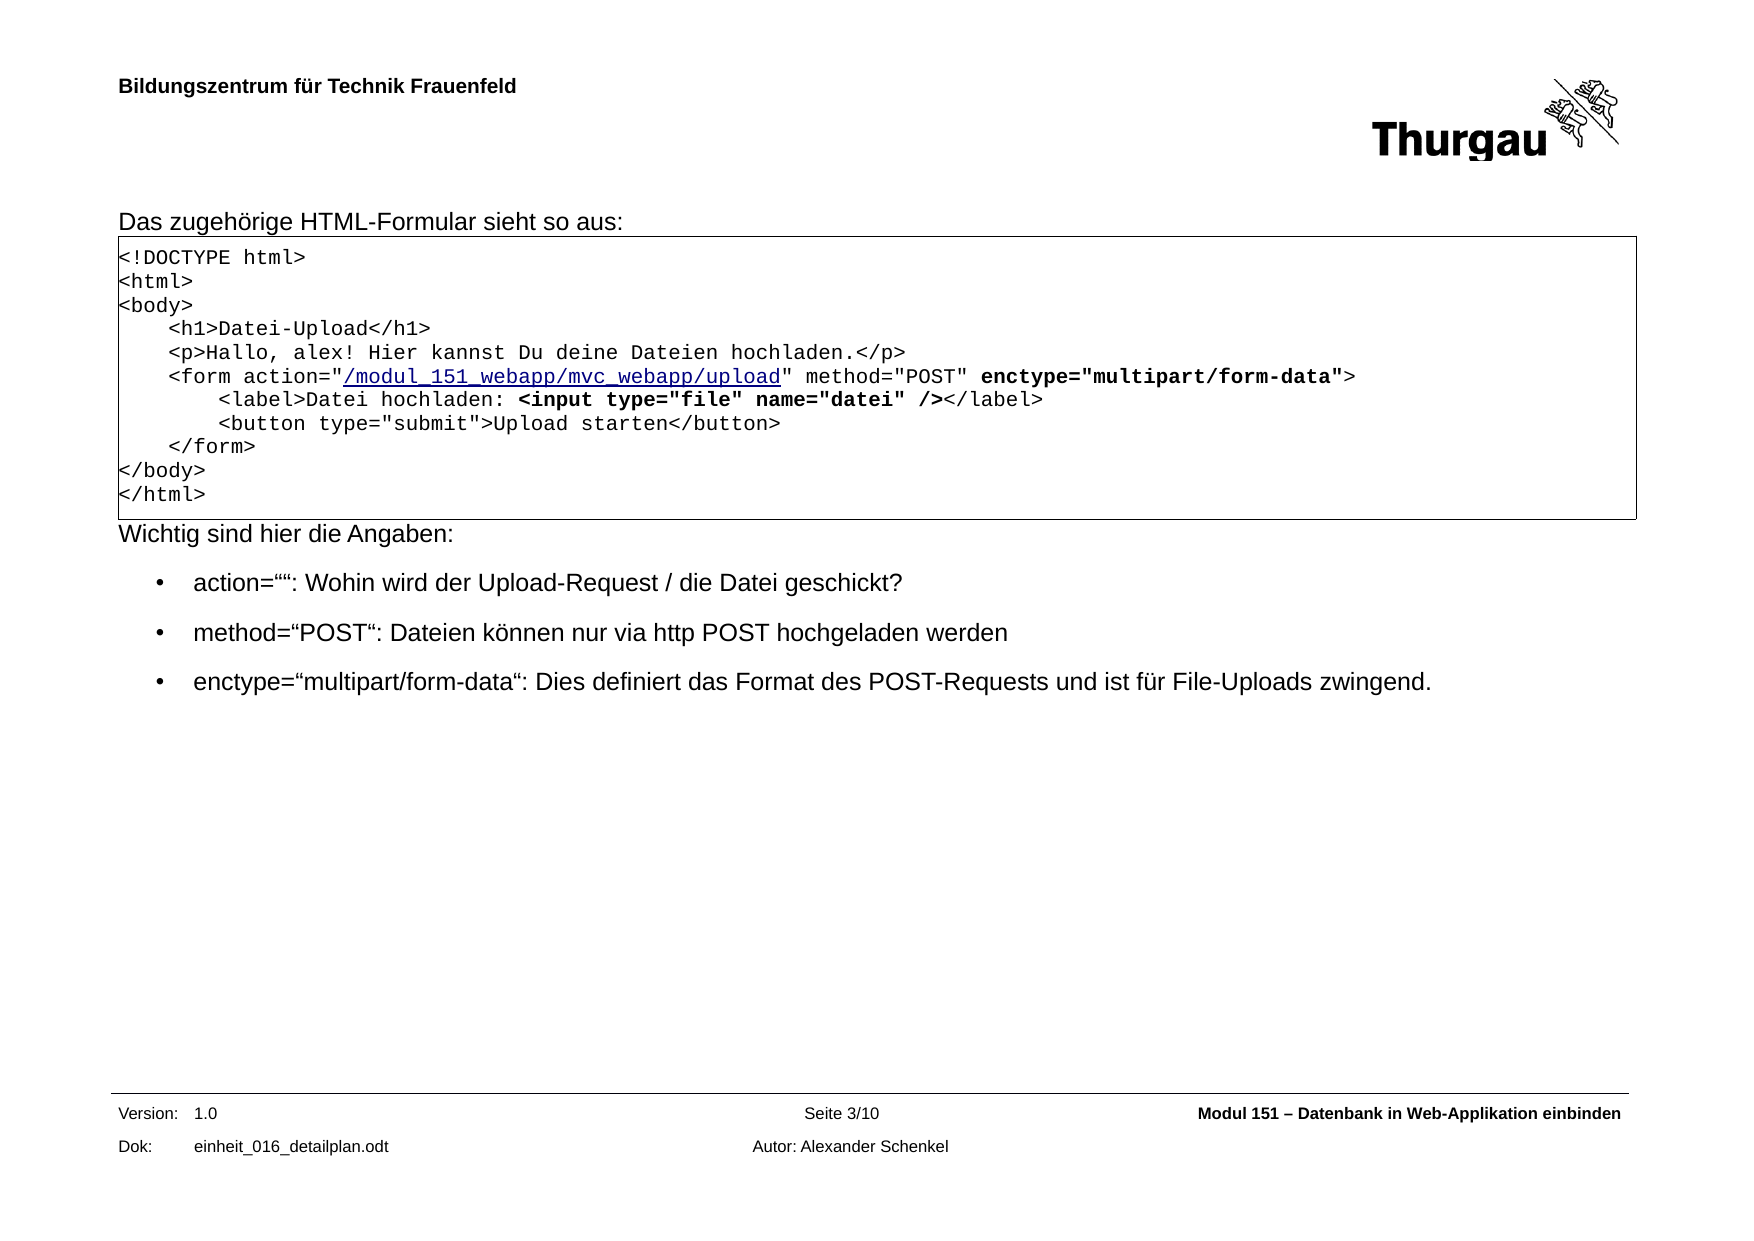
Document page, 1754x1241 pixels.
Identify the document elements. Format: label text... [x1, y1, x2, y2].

text <button type="submit">Upload starten</button> [119, 413, 1636, 437]
text <label>Datei hochladen: <input type="file" name="datei" /></label> [119, 389, 1636, 413]
list action=““: Wohin wird der Upload-Request / die Datei geschickt? [156, 568, 1636, 597]
text Wichtig sind hier die Angaben: [118, 520, 1636, 548]
text </html> [119, 472, 1636, 519]
picture [1389, 79, 1622, 165]
text </body> [119, 460, 1636, 472]
list enctype=“multipart/form-data“: Dies definiert das Format des POST-Requests und ist für File-Uploads zwingend. [156, 667, 1636, 696]
list method=“POST“: Dateien können nur via http POST hochgeladen werden [156, 618, 1636, 646]
text <body> [119, 295, 1636, 318]
text <form action="/modul_151_webapp/mvc_webapp/upload" method="POST" enctype="multipart/form-data"> [119, 366, 1636, 389]
text </form> [119, 437, 1636, 460]
text Das zugehörige HTML-Formular sieht so aus: [118, 207, 1636, 236]
text <h1>Datei-Upload</h1> [119, 318, 1636, 342]
text <p>Hallo, alex! Hier kannst Du deine Dateien hochladen.</p> [119, 342, 1636, 366]
text <!DOCTYPE html> [119, 237, 1636, 271]
text <html> [119, 271, 1636, 295]
